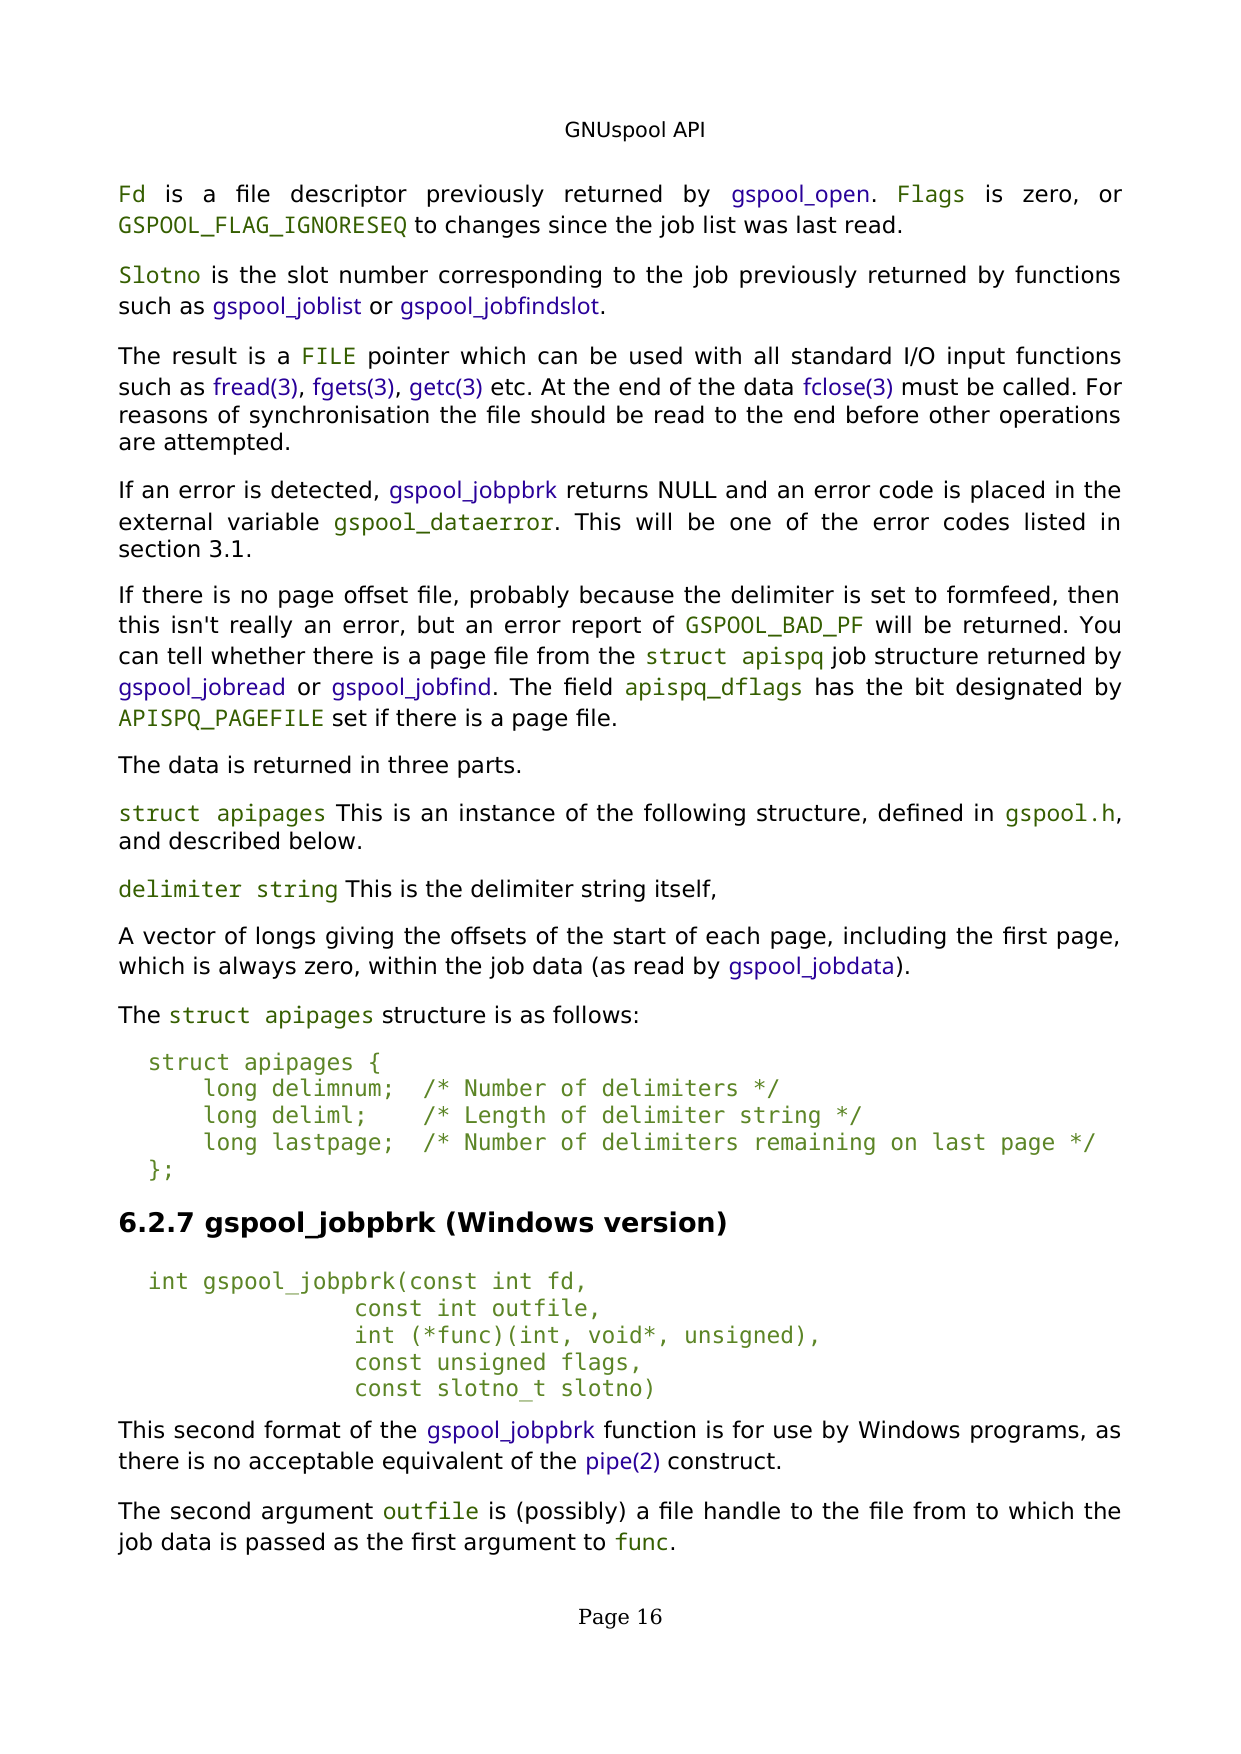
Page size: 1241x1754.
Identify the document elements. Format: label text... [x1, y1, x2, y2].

text If there is no page offset file, probably because the delimiter is set to formfeed, then this isn't really an error, but an error report of GSPOOL_BAD_PF will be returned. You can tell whether there is a page file from the struct apispq job structure returned by gspool_jobread or gspool_jobfind. The field apispq_dflags has the bit designated by APISPQ_PAGEFILE set if there is a page file. [118, 582, 1122, 733]
text const unsigned flags, [148, 1349, 1122, 1376]
text long lastpage; /* Number of delimiters remaining on last page */ [148, 1129, 1122, 1156]
text This second format of the gspool_jobpbrk function is for use by Windows programs, as there is no acceptable equivalent of the pipe(2) construct. [118, 1414, 1122, 1477]
text Fd is a file descriptor previously returned by gspool_open. Flags is zero, or GSPOOL_FLAG_IGNORESEQ to changes since the job list was last read. [118, 178, 1122, 241]
text The second argument outfile is (possibly) a file handle to the file from to which the job data is passed as the first argument to func. [118, 1495, 1122, 1557]
text struct apipages This is an instance of the following structure, defined in gspool.h, and described below. [118, 797, 1122, 855]
text int gspool_jobpbrk(const int fd, [148, 1268, 1122, 1295]
text If an error is detected, gspool_jobpbrk returns NULL and an error code is placed in the external variable gspool_dataerror. This will be one of the error codes listed in section 3.1. [118, 474, 1122, 563]
text delimiter string This is the delimiter string itself, [118, 873, 1122, 904]
text The struct apipages structure is as follows: [118, 999, 1122, 1031]
text A vector of longs giving the offsets of the start of each page, including the first page, which is always zero, within the job data (as read by gspool_jobdata). [118, 923, 1122, 981]
text const int outfile, [148, 1295, 1122, 1322]
text struct apipages { [148, 1049, 1122, 1076]
text }; [148, 1156, 1122, 1183]
text long delimnum; /* Number of delimiters */ [148, 1076, 1122, 1102]
text const slotno_t slotno) [148, 1376, 1122, 1402]
subtitle gspool_jobpbrk (Windows version) [118, 1208, 1122, 1239]
text long deliml; /* Length of delimiter string */ [148, 1102, 1122, 1129]
text The result is a FILE pointer which can be used with all standard I/O input functions such as fread(3), fgets(3), getc(3) etc. At the end of the data fclose(3) must be called. For reasons of synchronisation the file should be read to the end before other operations are attempted. [118, 340, 1122, 456]
text Slotno is the slot number corresponding to the job previously returned by functions such as gspool_joblist or gspool_jobfindslot. [118, 259, 1122, 321]
text The data is returned in three parts. [118, 752, 1122, 779]
text int (*func)(int, void*, unsigned), [148, 1322, 1122, 1349]
